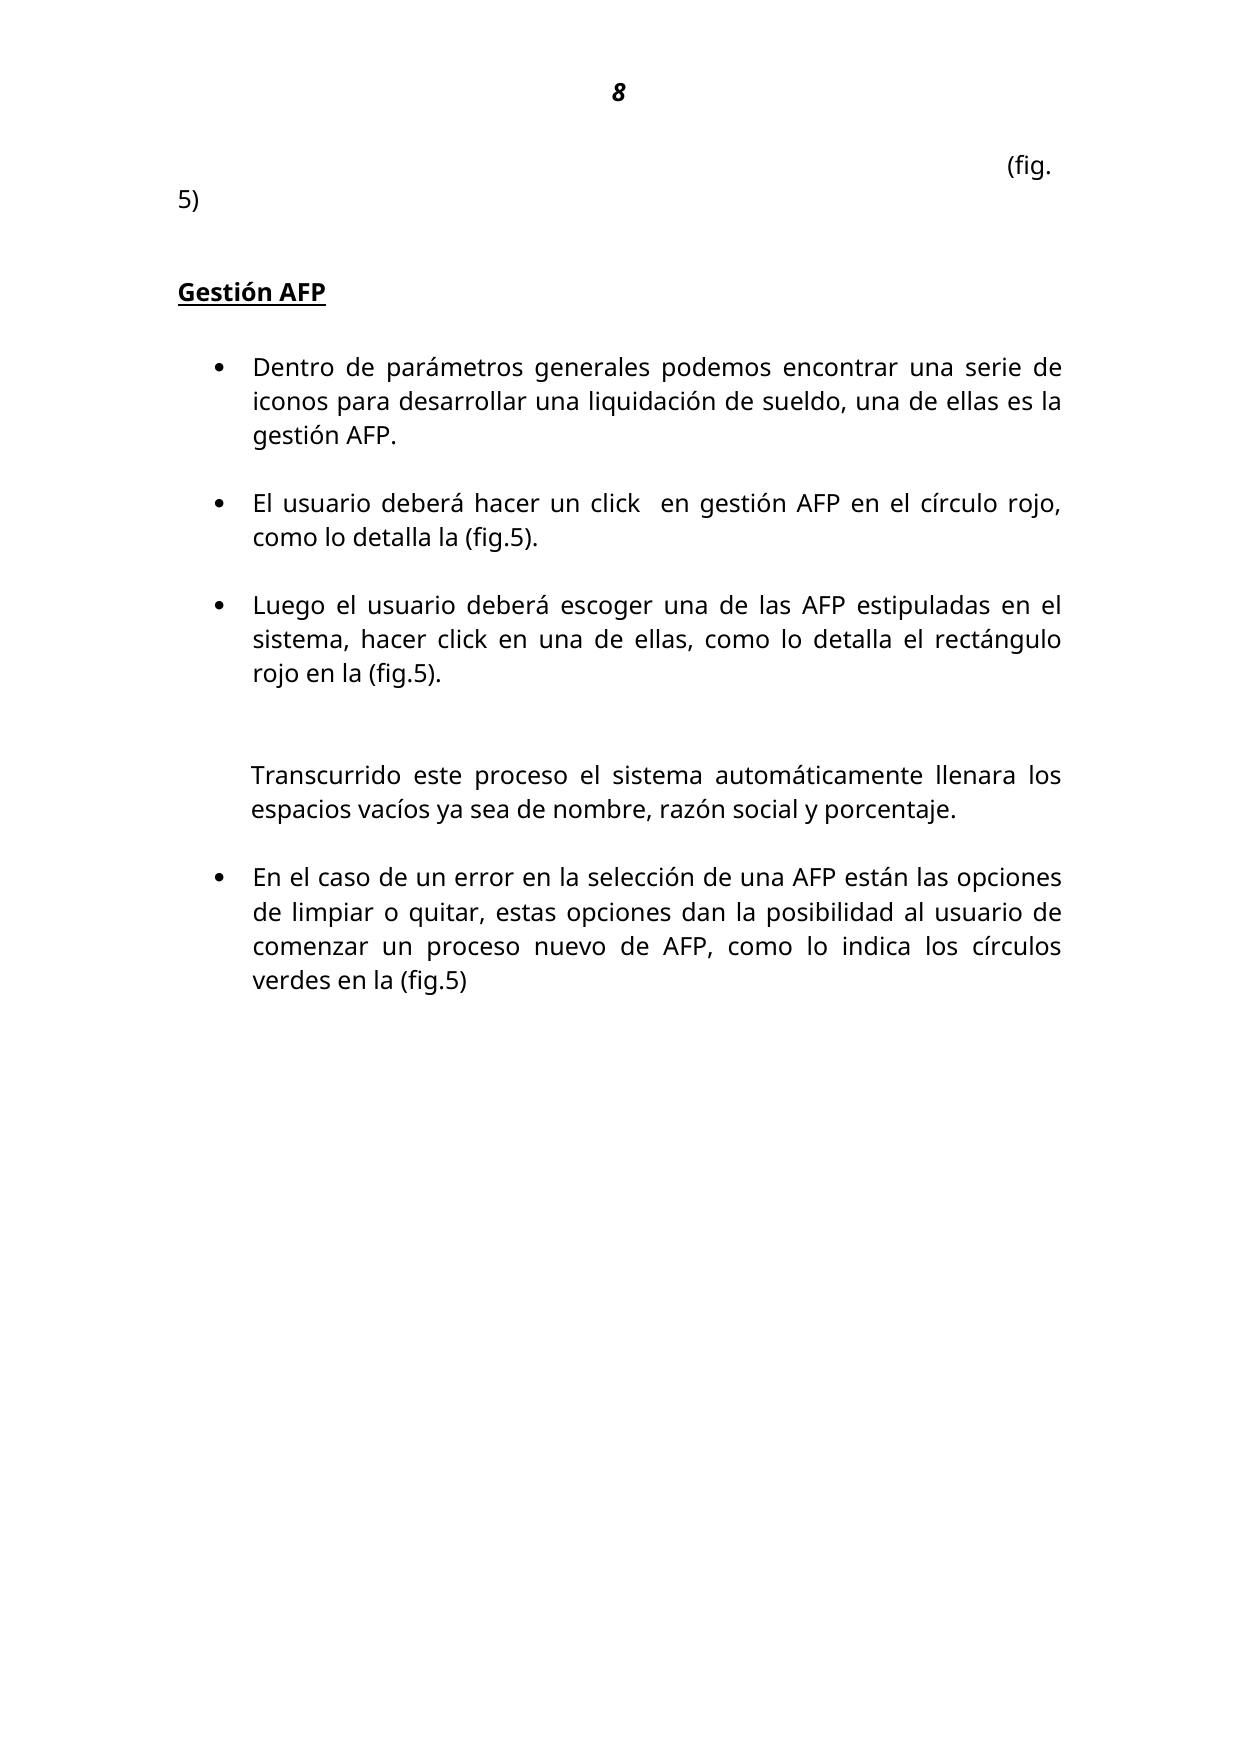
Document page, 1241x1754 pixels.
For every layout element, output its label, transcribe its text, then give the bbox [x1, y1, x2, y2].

list En el caso de un error en la selección de una AFP están las opciones de limpiar o quitar, estas opciones dan la posibilidad al usuario de comenzar un proceso nuevo de AFP, como lo indica los círculos verdes en la (fig.5) [215, 860, 1063, 996]
text Transcurrido este proceso el sistema automáticamente llenara los espacios vacíos ya sea de nombre, razón social y porcentaje. [251, 758, 1063, 826]
list Luego el usuario deberá escoger una de las AFP estipuladas en el sistema, hacer click en una de ellas, como lo detalla el rectángulo rojo en la (fig.5). [215, 588, 1063, 690]
subtitle Gestión AFP [177, 275, 1063, 309]
text (fig.5) [177, 148, 1063, 216]
list El usuario deberá hacer un click en gestión AFP en el círculo rojo, como lo detalla la (fig.5). [215, 485, 1063, 553]
list Dentro de parámetros generales podemos encontrar una serie de iconos para desarrollar una liquidación de sueldo, una de ellas es la gestión AFP. [215, 349, 1063, 451]
